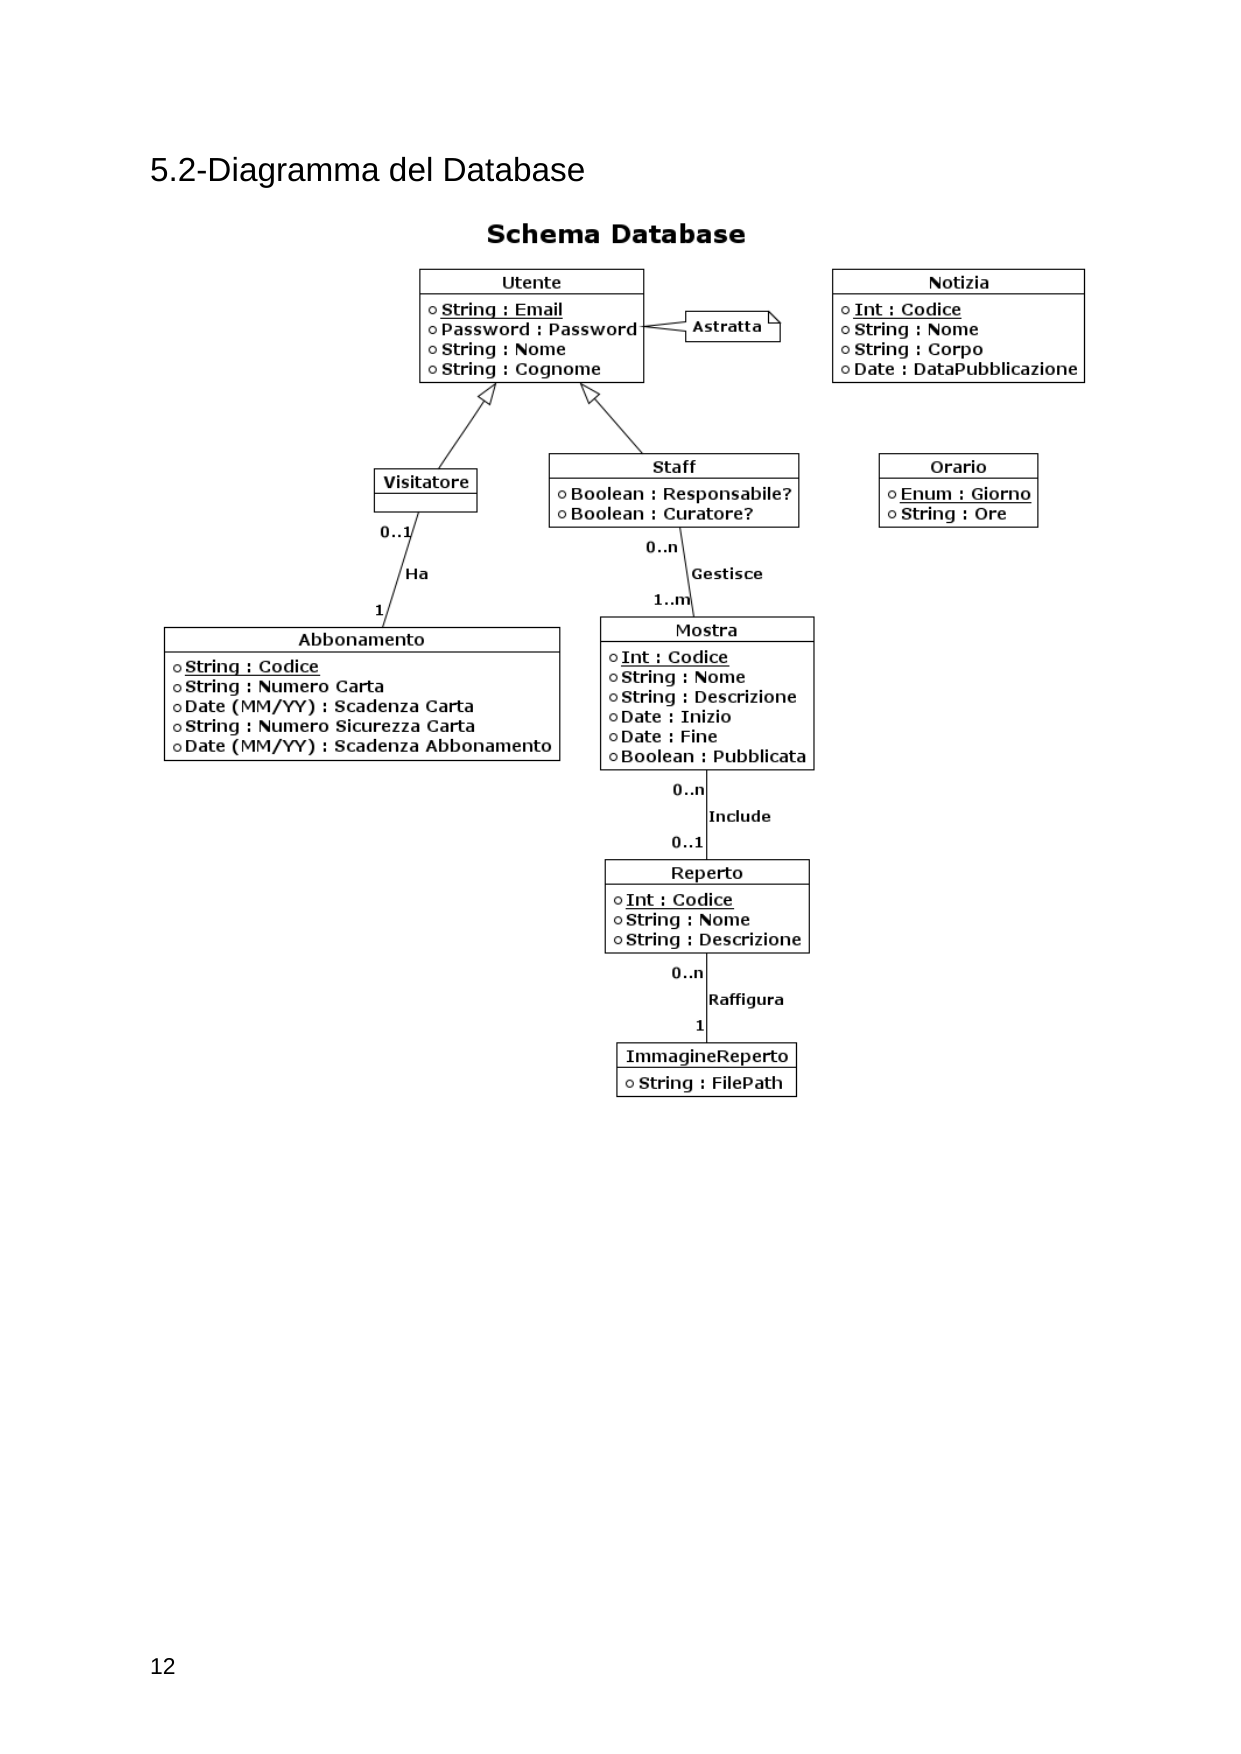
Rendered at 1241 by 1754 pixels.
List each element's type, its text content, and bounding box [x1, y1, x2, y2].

picture [150, 201, 1091, 1103]
subtitle 5.2-Diagramma del Database [150, 150, 1090, 188]
